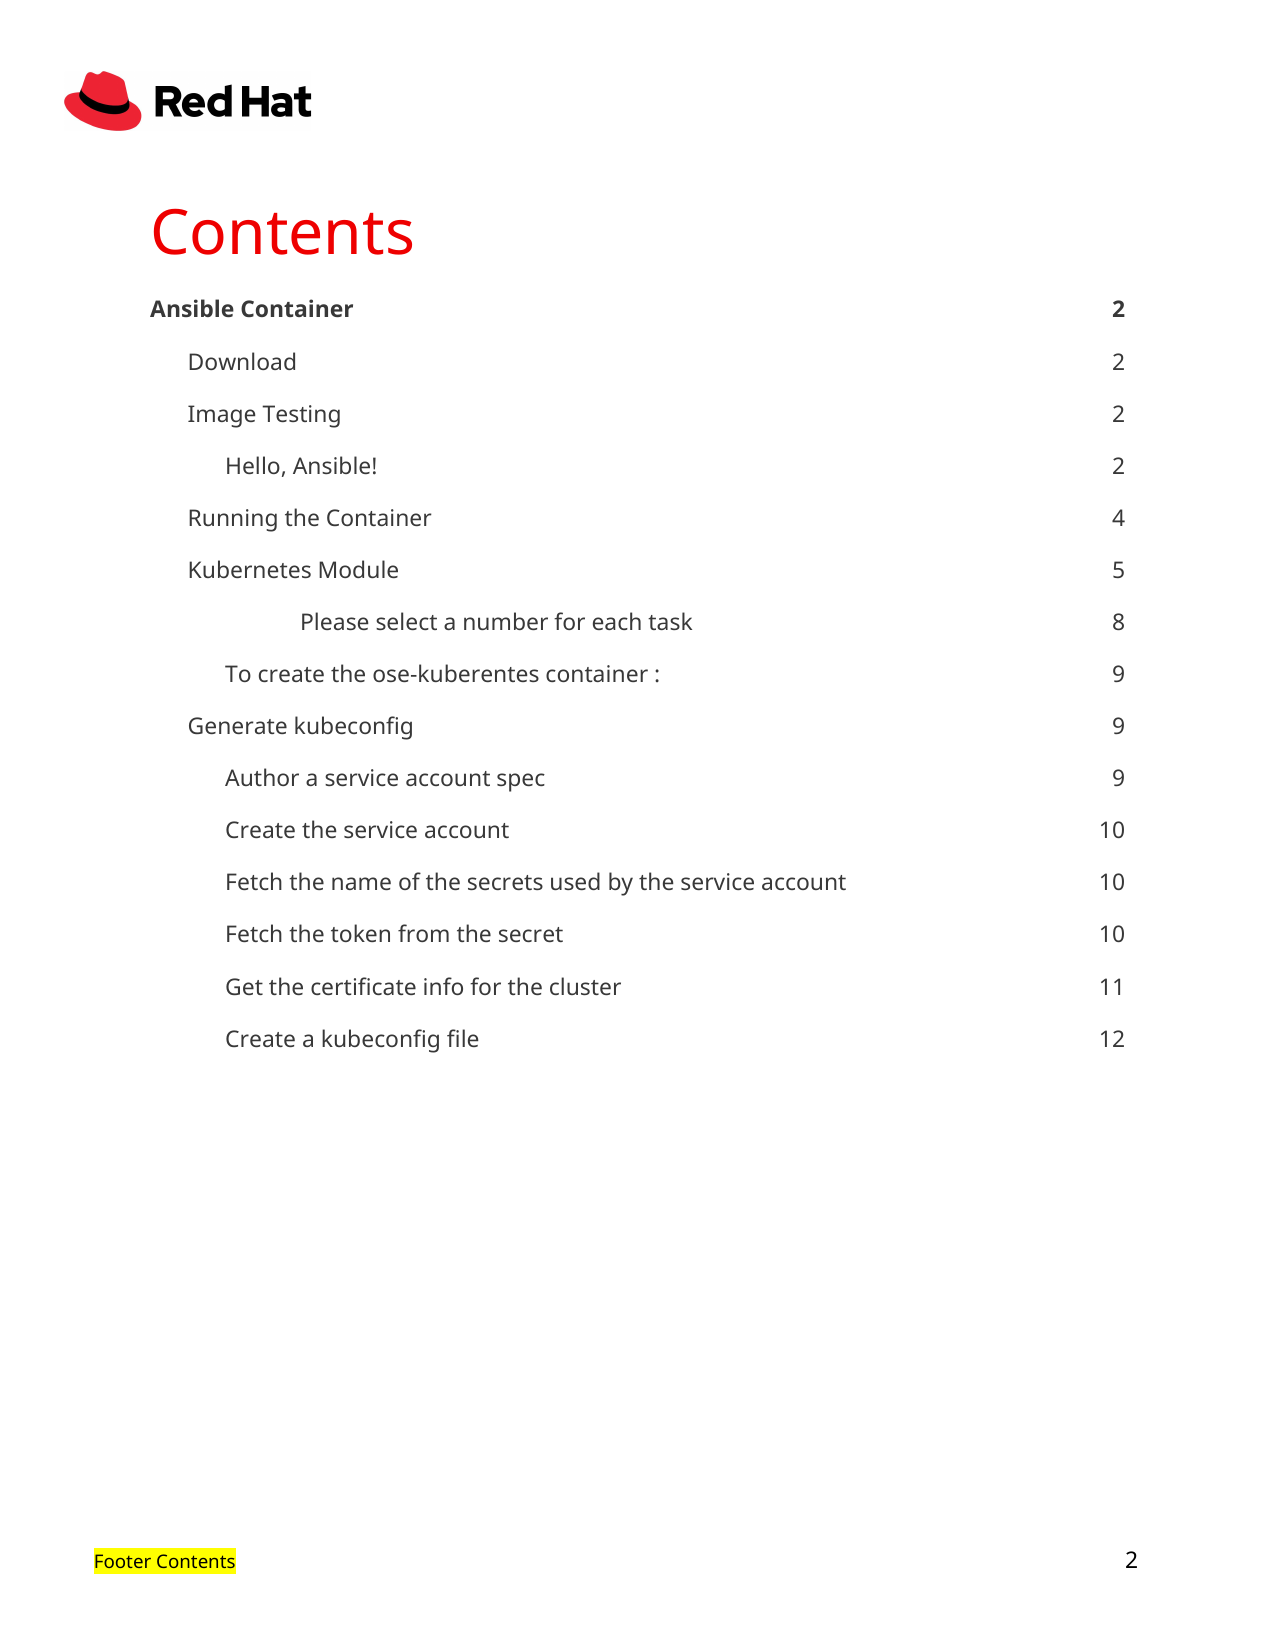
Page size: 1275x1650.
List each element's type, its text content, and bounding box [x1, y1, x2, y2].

text Create a kubeconfig file 12 [225, 1023, 1125, 1054]
title Contents [150, 187, 1125, 273]
text Running the Container 4 [187, 502, 1125, 533]
text Hello, Ansible! 2 [225, 450, 1125, 481]
text Fetch the name of the secrets used by the service account 10 [225, 866, 1125, 898]
text Ansible Container 2 [150, 293, 1125, 325]
text Please select a number for each task 8 [300, 606, 1125, 637]
text Image Testing 2 [187, 398, 1125, 429]
text Download 2 [187, 346, 1125, 377]
text Kubernetes Module 5 [187, 554, 1125, 585]
text To create the ose-kuberentes container : 9 [225, 658, 1125, 689]
text Generate kubeconfig 9 [187, 710, 1125, 741]
picture [64, 71, 312, 131]
text Author a service account spec 9 [225, 762, 1125, 793]
text Create the service account 10 [225, 814, 1125, 846]
text Get the certificate info for the cluster 11 [225, 971, 1125, 1002]
text Fetch the token from the secret 10 [225, 918, 1125, 950]
